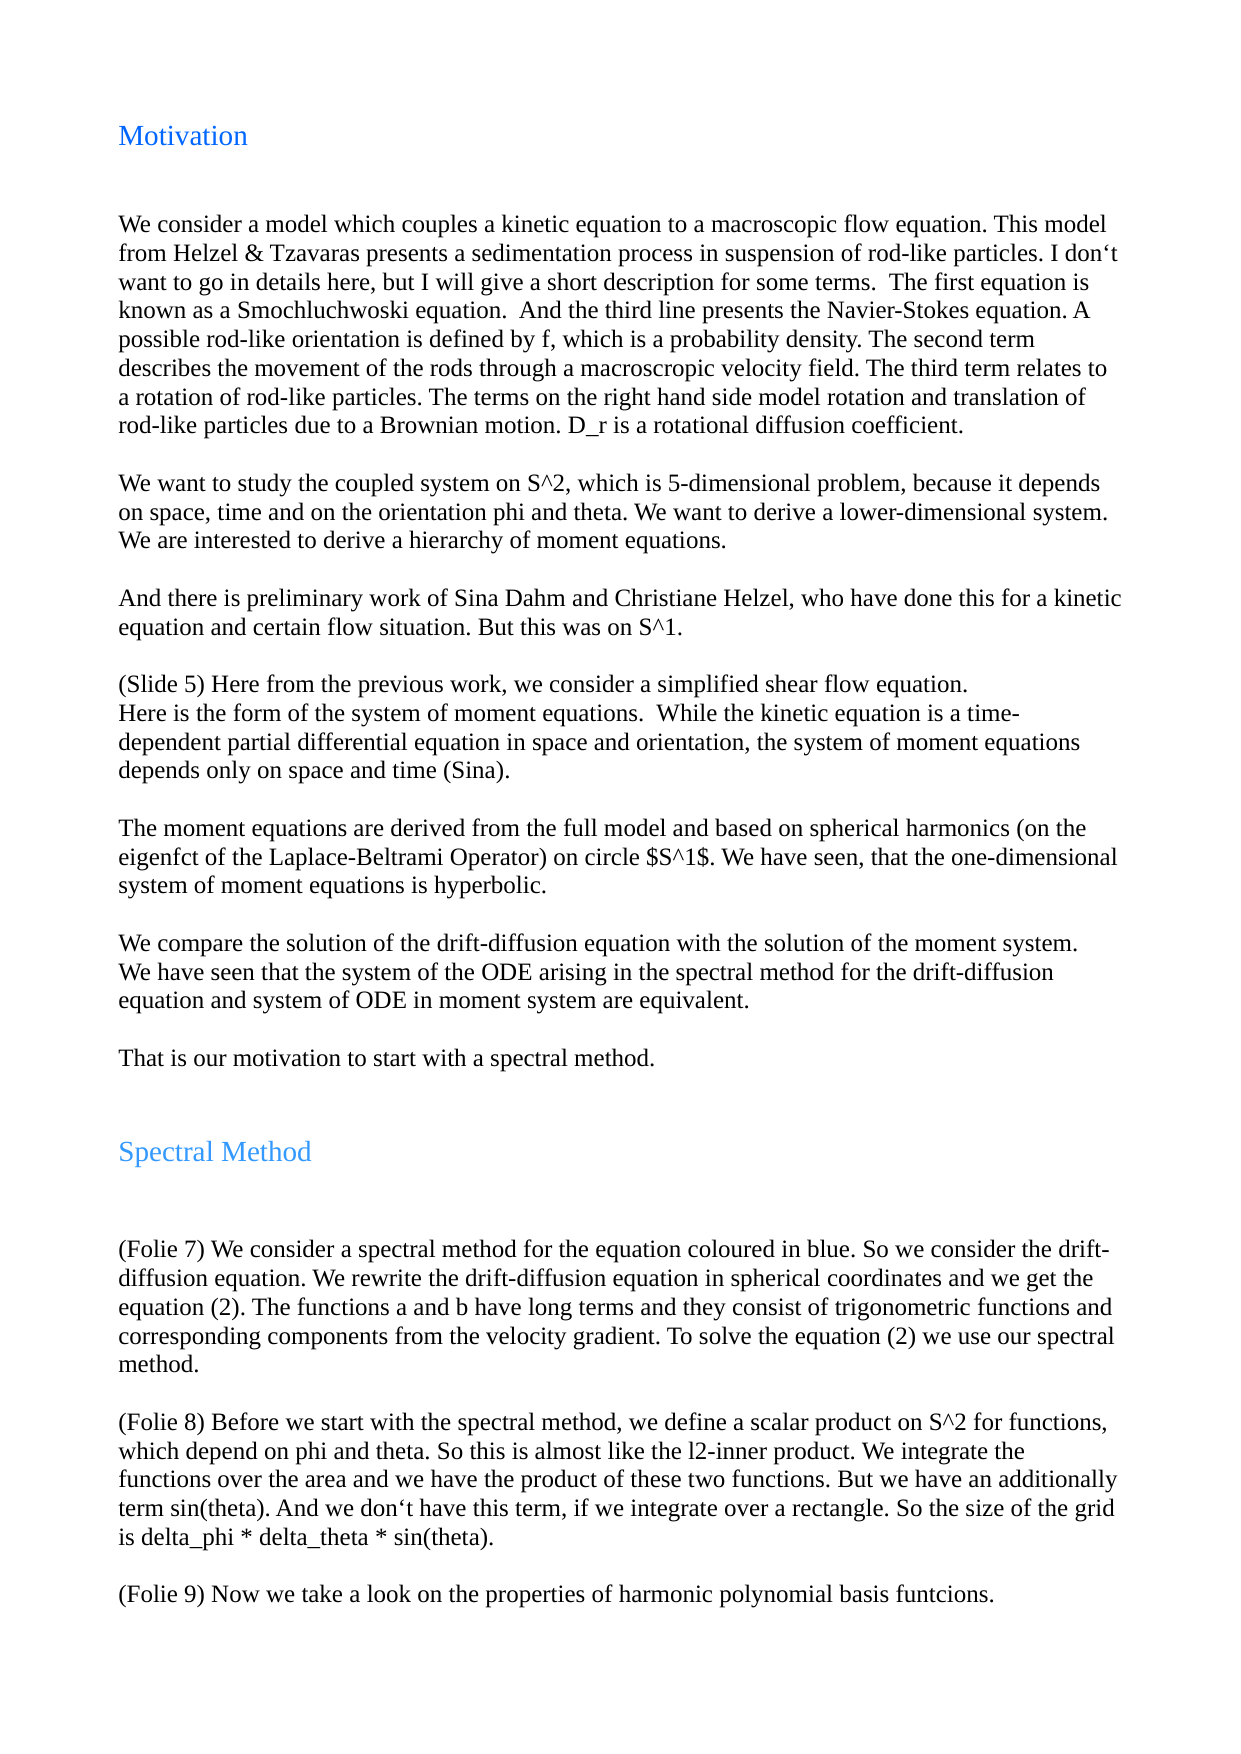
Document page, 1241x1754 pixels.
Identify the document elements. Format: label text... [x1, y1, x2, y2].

text (Folie 9) Now we take a look on the properties of harmonic polynomial basis funtcions. [118, 1579, 1122, 1608]
text Here is the form of the system of moment equations. While the kinetic equation is a time-dependent partial differential equation in space and orientation, the system of moment equations depends only on space and time (Sina). [118, 698, 1122, 784]
text Spectral Method [118, 1134, 1122, 1167]
text We have seen that the system of the ODE arising in the spectral method for the drift-diffusion equation and system of ODE in moment system are equivalent. [118, 957, 1122, 1014]
text (Folie 7) We consider a spectral method for the equation coloured in blue. So we consider the drift-diffusion equation. We rewrite the drift-diffusion equation in spherical coordinates and we get the equation (2). The functions a and b have long terms and they consist of trigonometric functions and corresponding components from the velocity gradient. To solve the equation (2) we use our spectral method. [118, 1234, 1122, 1378]
text That is our motivation to start with a spectral method. [118, 1043, 1122, 1072]
text We compare the solution of the drift-diffusion equation with the solution of the moment system. [118, 928, 1122, 957]
text (Folie 8) Before we start with the spectral method, we define a scalar product on S^2 for functions, which depend on phi and theta. So this is almost like the l2-inner product. We integrate the functions over the area and we have the product of these two functions. But we have an additionally term sin(theta). And we don‘t have this term, if we integrate over a rectangle. So the size of the grid is delta_phi * delta_theta * sin(theta). [118, 1407, 1122, 1551]
text We consider a model which couples a kinetic equation to a macroscopic flow equation. This model from Helzel & Tzavaras presents a sedimentation process in suspension of rod-like particles. I don‘t want to go in details here, but I will give a short description for some terms. The first equation is known as a Smochluchwoski equation. And the third line presents the Navier-Stokes equation. A possible rod-like orientation is defined by f, which is a probability density. The second term describes the movement of the rods through a macroscropic velocity field. The third term relates to a rotation of rod-like particles. The terms on the right hand side model rotation and translation of rod-like particles due to a Brownian motion. D_r is a rotational diffusion coefficient. [118, 209, 1122, 439]
text Motivation [118, 118, 1122, 152]
text (Slide 5) Here from the previous work, we consider a simplified shear flow equation. [118, 669, 1122, 698]
text We want to study the coupled system on S^2, which is 5-dimensional problem, because it depends on space, time and on the orientation phi and theta. We want to derive a lower-dimensional system. We are interested to derive a hierarchy of moment equations. [118, 468, 1122, 554]
text The moment equations are derived from the full model and based on spherical harmonics (on the eigenfct of the Laplace-Beltrami Operator) on circle $S^1$. We have seen, that the one-dimensional system of moment equations is hyperbolic. [118, 813, 1122, 899]
text And there is preliminary work of Sina Dahm and Christiane Helzel, who have done this for a kinetic equation and certain flow situation. But this was on S^1. [118, 583, 1122, 640]
